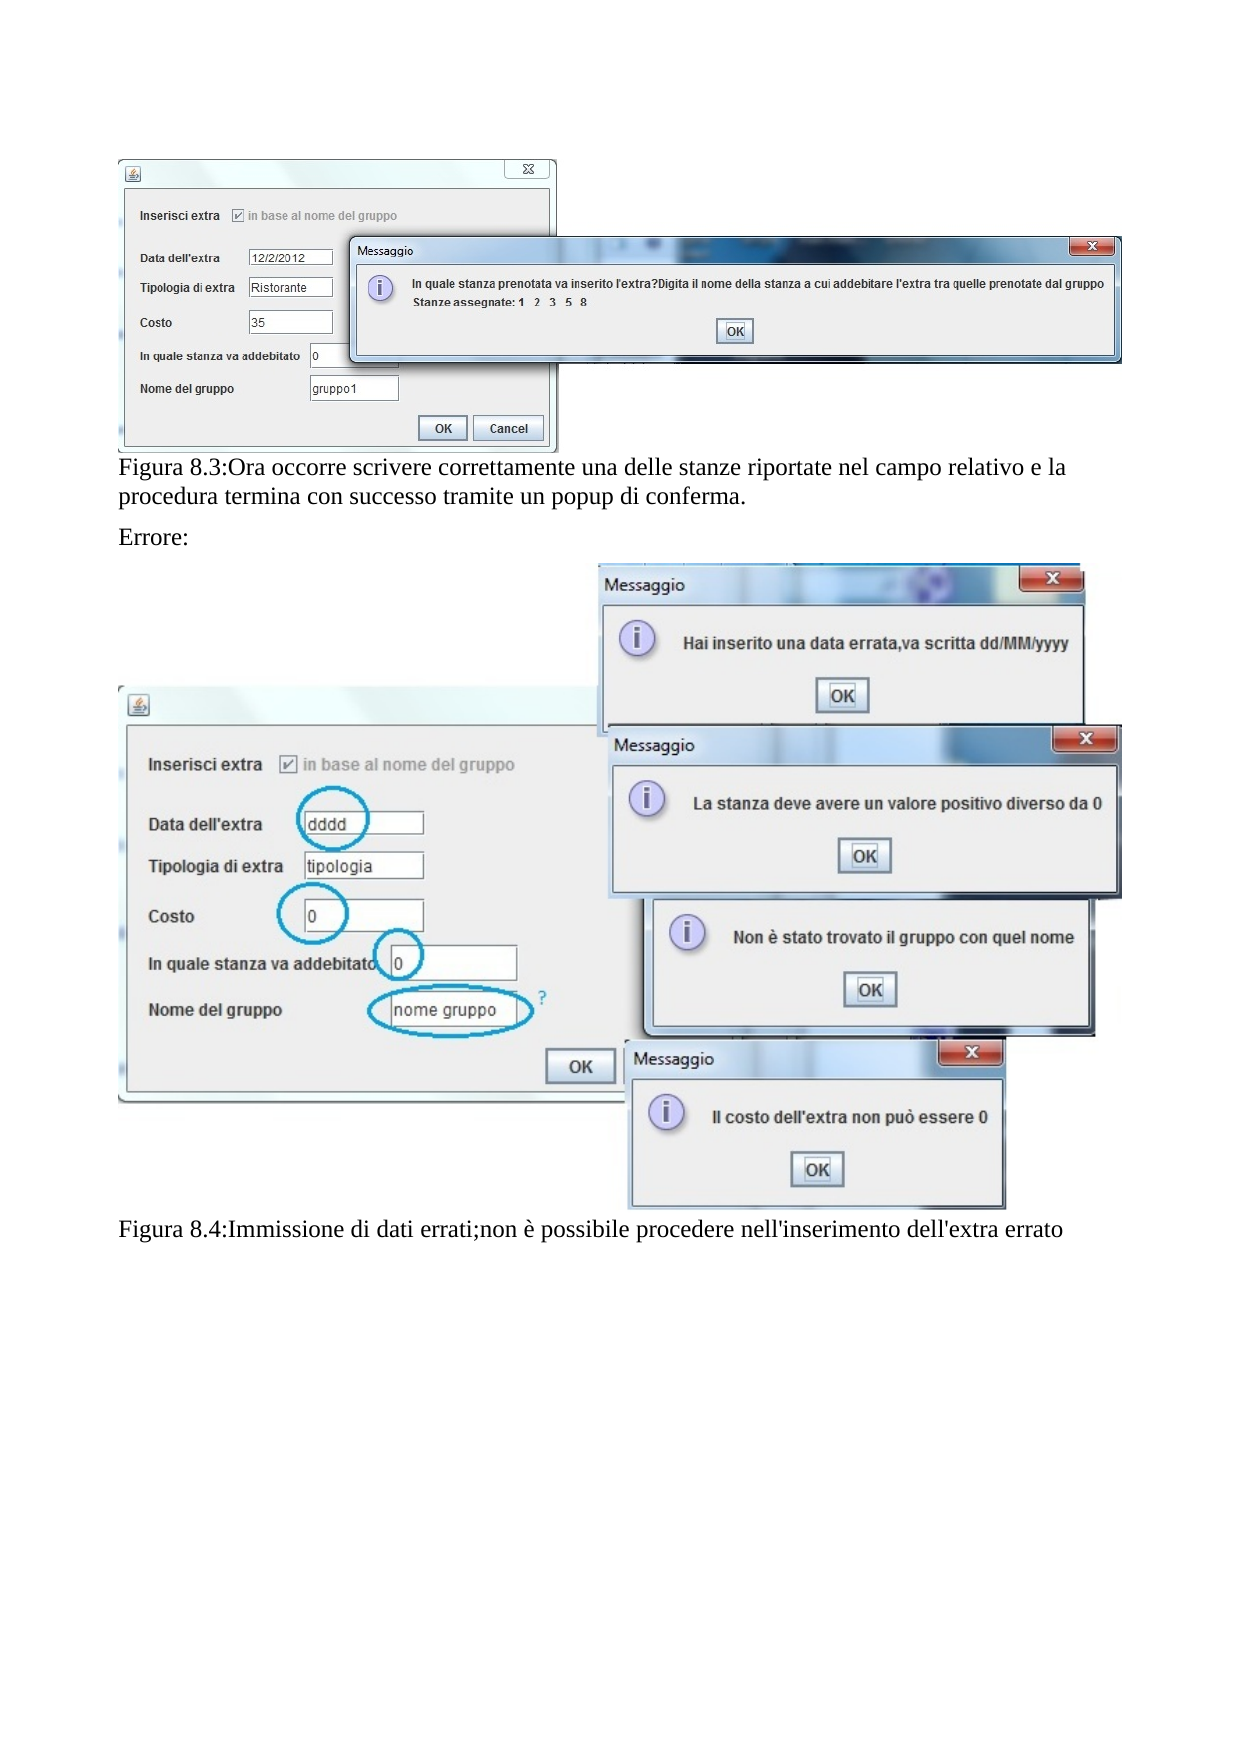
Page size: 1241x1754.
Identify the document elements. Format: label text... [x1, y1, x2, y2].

text Figura 8.4:Immissione di dati errati;non è possibile procedere nell'inserimento dell'extra errato [118, 1214, 1122, 1242]
picture [118, 563, 1122, 1214]
text Errore: [118, 522, 1122, 551]
text Figura 8.3:Ora occorre scrivere correttamente una delle stanze riportate nel campo relativo e la procedura termina con successo tramite un popup di conferma. [118, 453, 1122, 510]
picture [118, 159, 1122, 453]
